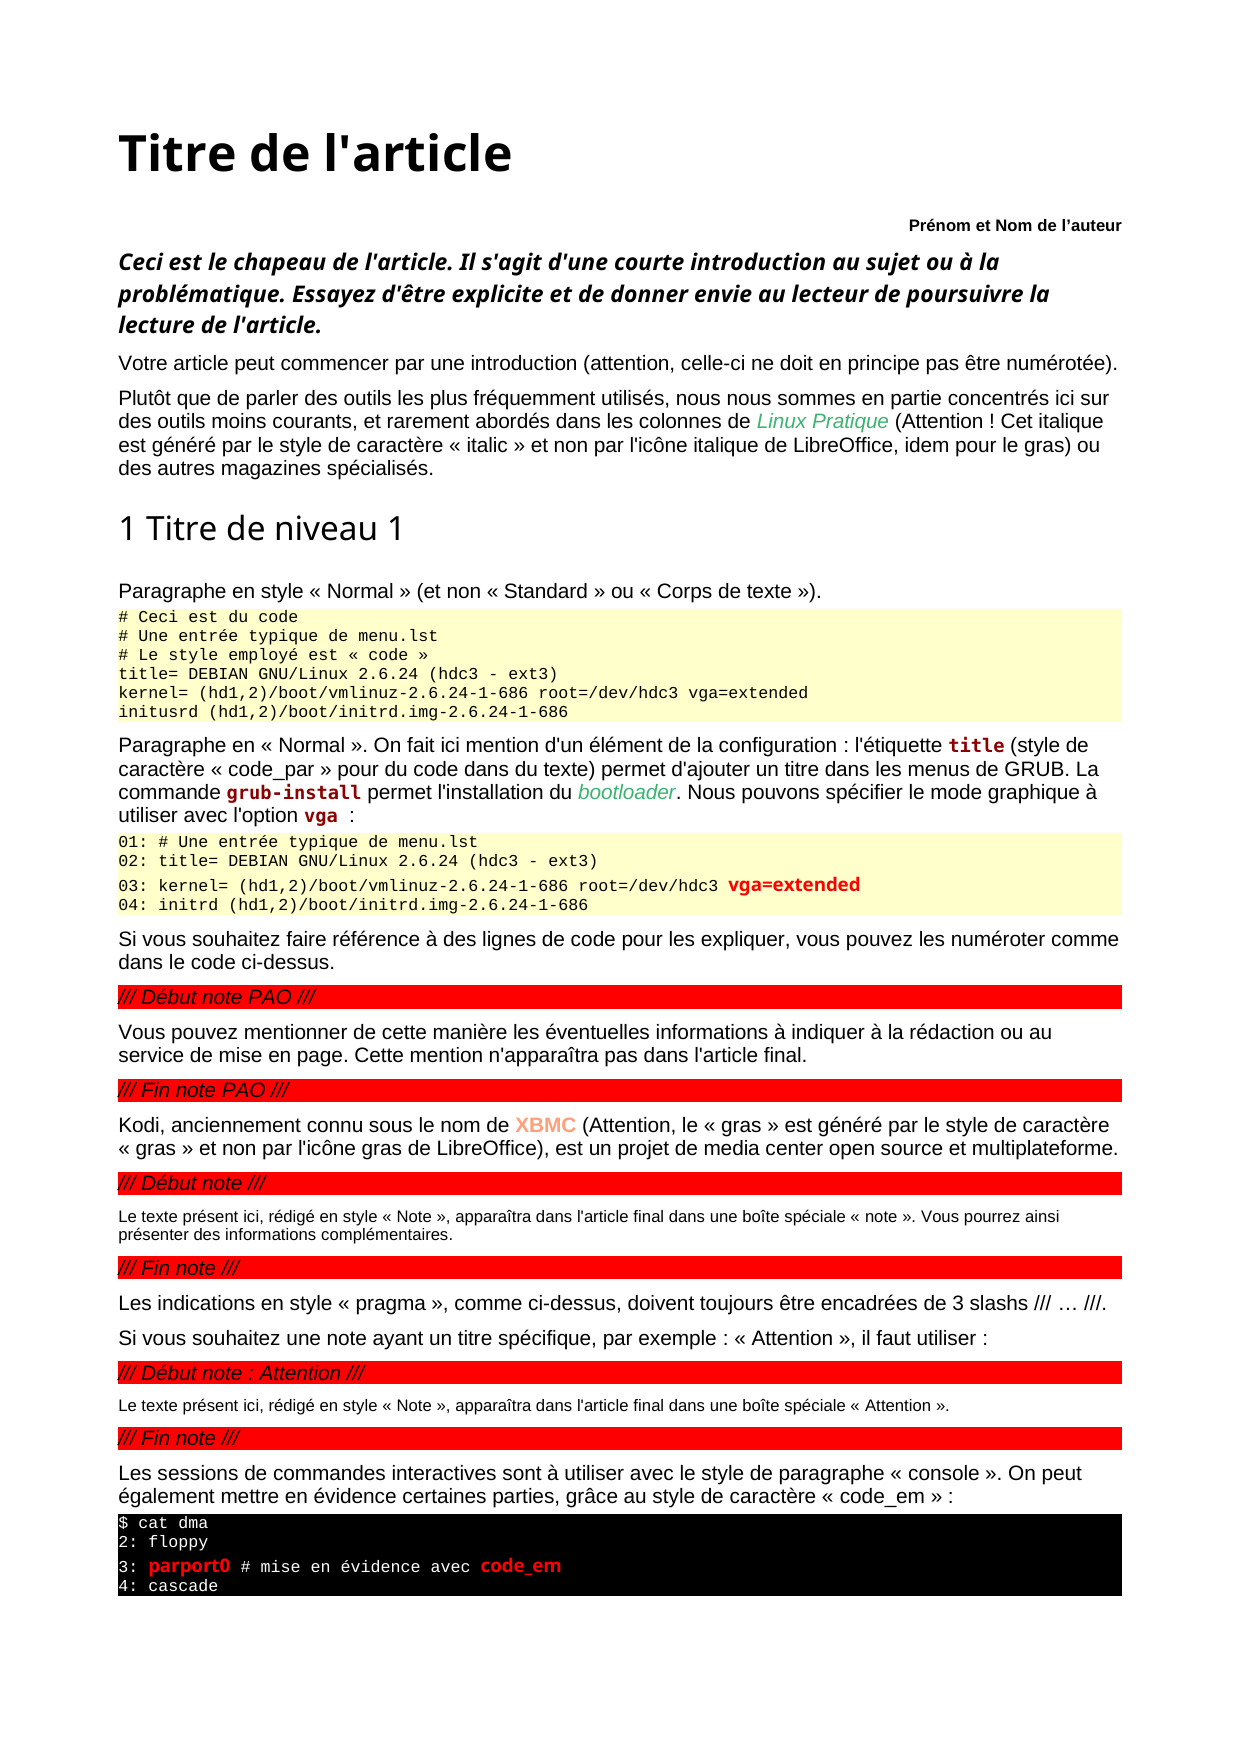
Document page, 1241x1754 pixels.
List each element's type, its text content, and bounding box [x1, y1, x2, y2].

text Vous pouvez mentionner de cette manière les éventuelles informations à indiquer à la rédaction ou au service de mise en page. Cette mention n'apparaîtra pas dans l'article final. [118, 1020, 1122, 1067]
text /// Début note /// [118, 1172, 1122, 1195]
text 01: # Une entrée typique de menu.lst [118, 833, 1122, 852]
text Ceci est le chapeau de l'article. Il s'agit d'une courte introduction au sujet ou à la problématique. Essayez d'être explicite et de donner envie au lecteur de poursuivre la lecture de l'article. [118, 246, 1122, 340]
text Si vous souhaitez faire référence à des lignes de code pour les expliquer, vous pouvez les numéroter comme dans le code ci-dessus. [118, 927, 1122, 974]
text initusrd (hd1,2)/boot/initrd.img-2.6.24-1-686 [118, 703, 1122, 722]
text /// Fin note /// [118, 1256, 1122, 1279]
text Si vous souhaitez une note ayant un titre spécifique, par exemple : « Attention », il faut utiliser : [118, 1326, 1122, 1349]
text # Ceci est du code [118, 609, 1122, 628]
text /// Début note : Attention /// [118, 1361, 1122, 1384]
subtitle Titre de l'article [118, 118, 1122, 186]
text Le texte présent ici, rédigé en style « Note », apparaîtra dans l'article final dans une boîte spéciale « Attention ». [118, 1396, 1122, 1415]
subtitle 1 Titre de niveau 1 [118, 505, 1122, 550]
text Votre article peut commencer par une introduction (attention, celle-ci ne doit en principe pas être numérotée). [118, 352, 1122, 375]
text 03: kernel= (hd1,2)/boot/vmlinuz-2.6.24-1-686 root=/dev/hdc3 vga=extended [118, 871, 1122, 896]
text 4: cascade [118, 1577, 1122, 1596]
text /// Fin note /// [118, 1427, 1122, 1450]
text Les sessions de commandes interactives sont à utiliser avec le style de paragraphe « console ». On peut également mettre en évidence certaines parties, grâce au style de caractère « code_em » : [118, 1462, 1122, 1508]
text $ cat dma [118, 1514, 1122, 1533]
text Les indications en style « pragma », comme ci-dessus, doivent toujours être encadrées de 3 slashs /// … ///. [118, 1291, 1122, 1314]
text # Une entrée typique de menu.lst [118, 628, 1122, 647]
text Paragraphe en style « Normal » (et non « Standard » ou « Corps de texte »). [118, 579, 1122, 603]
text Plutôt que de parler des outils les plus fréquemment utilisés, nous nous sommes en partie concentrés ici sur des outils moins courants, et rarement abordés dans les colonnes de Linux Pratique (Attention ! Cet italique est généré par le style de caractère « italic » et non par l'icône italique de LibreOffice, idem pour le gras) ou des autres magazines spécialisés. [118, 387, 1122, 480]
text 02: title= DEBIAN GNU/Linux 2.6.24 (hdc3 - ext3) [118, 852, 1122, 871]
text /// Fin note PAO /// [118, 1079, 1122, 1102]
text Paragraphe en « Normal ». On fait ici mention d'un élément de la configuration : l'étiquette title (style de caractère « code_par » pour du code dans du texte) permet d'ajouter un titre dans les menus de GRUB. La commande grub-install permet l'installation du bootloader. Nous pouvons spécifier le mode graphique à utiliser avec l'option vga : [118, 734, 1122, 827]
text 3: parport0 # mise en évidence avec code_em [118, 1552, 1122, 1577]
text 04: initrd (hd1,2)/boot/initrd.img-2.6.24-1-686 [118, 896, 1122, 915]
text Le texte présent ici, rédigé en style « Note », apparaîtra dans l'article final dans une boîte spéciale « note ». Vous pourrez ainsi présenter des informations complémentaires. [118, 1207, 1122, 1244]
text title= DEBIAN GNU/Linux 2.6.24 (hdc3 - ext3) [118, 666, 1122, 684]
text 2: floppy [118, 1533, 1122, 1552]
text kernel= (hd1,2)/boot/vmlinuz-2.6.24-1-686 root=/dev/hdc3 vga=extended [118, 684, 1122, 703]
text Prénom et Nom de l’auteur [118, 216, 1122, 234]
text Kodi, anciennement connu sous le nom de XBMC (Attention, le « gras » est généré par le style de caractère « gras » et non par l'icône gras de LibreOffice), est un projet de media center open source et multiplateforme. [118, 1114, 1122, 1160]
text # Le style employé est « code » [118, 647, 1122, 666]
text /// Début note PAO /// [118, 985, 1122, 1009]
